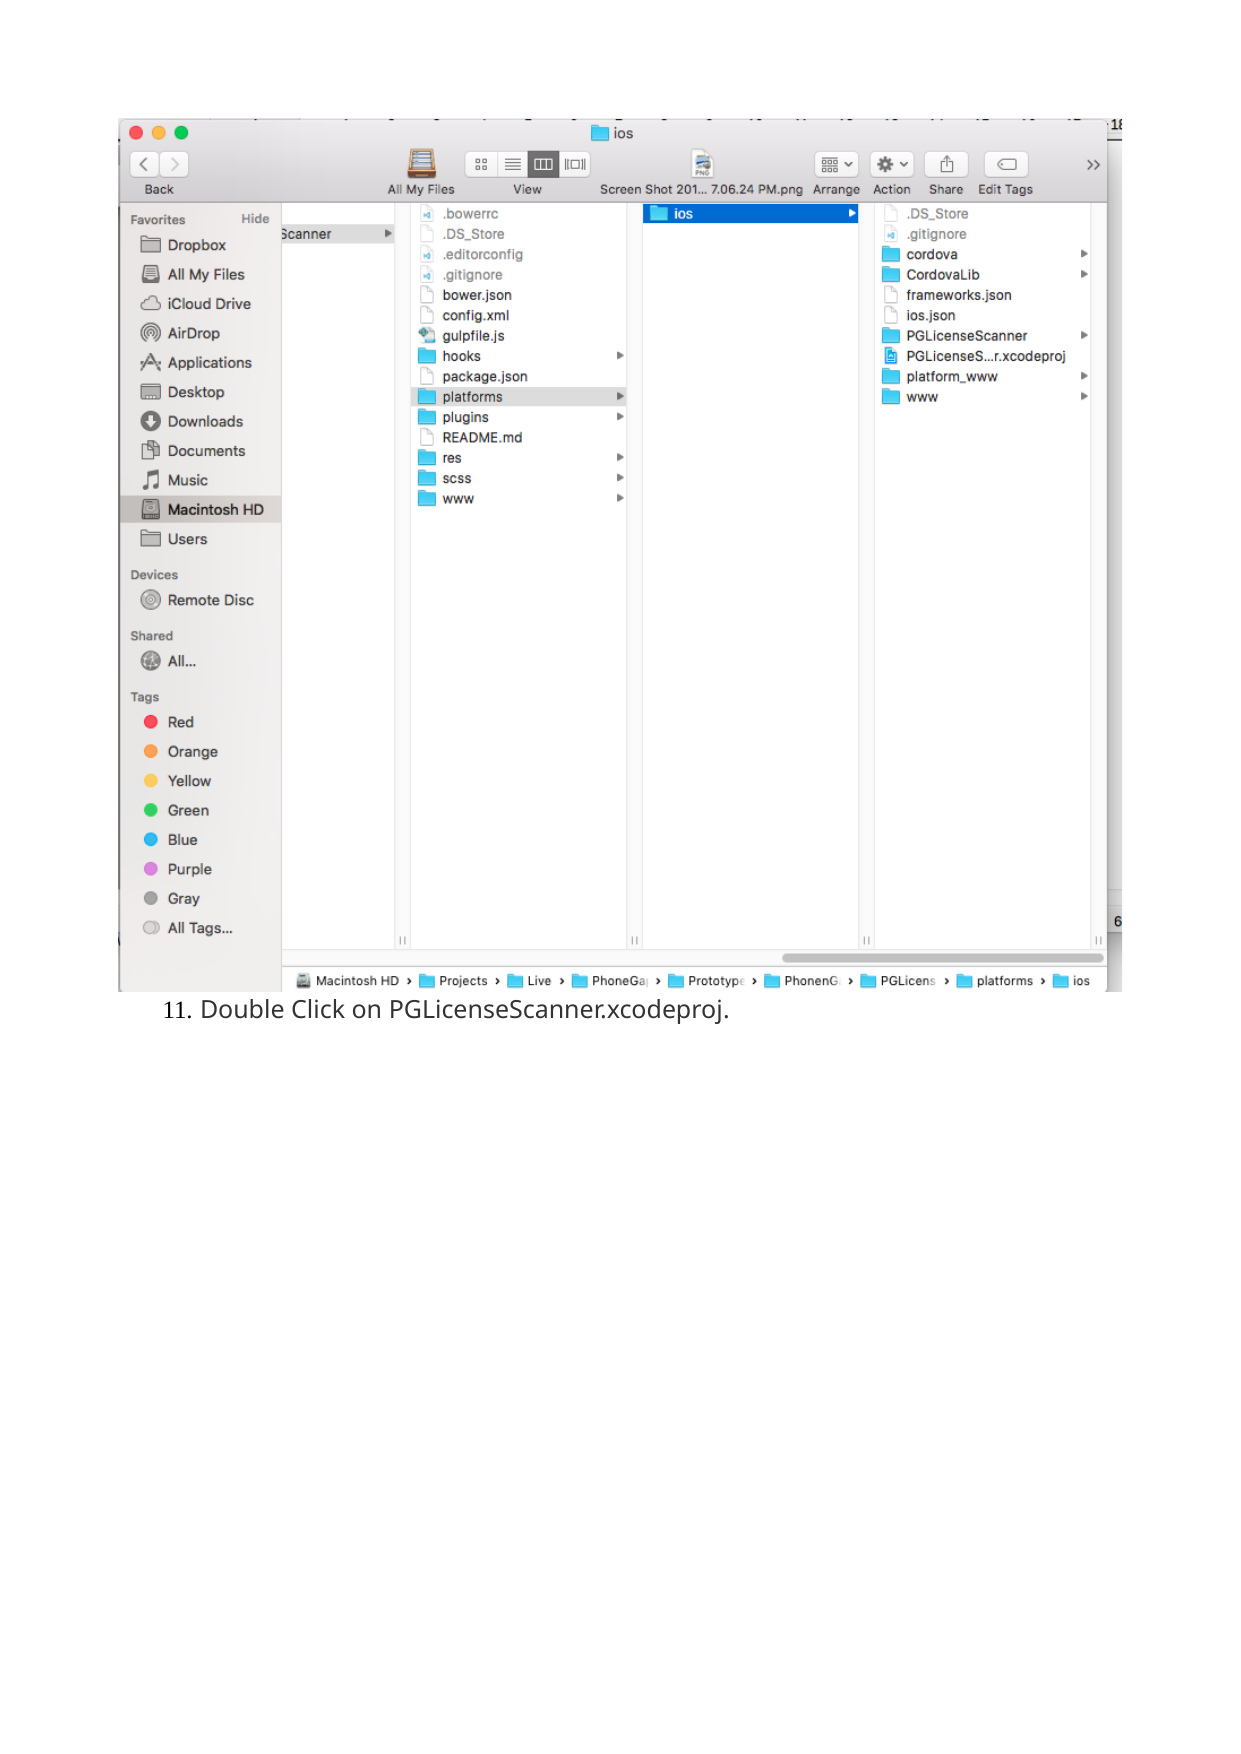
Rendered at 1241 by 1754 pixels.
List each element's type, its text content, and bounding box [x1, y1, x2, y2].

picture [118, 118, 1123, 992]
list Double Click on PGLicenseScanner.xcodeproj. [162, 992, 1122, 1026]
